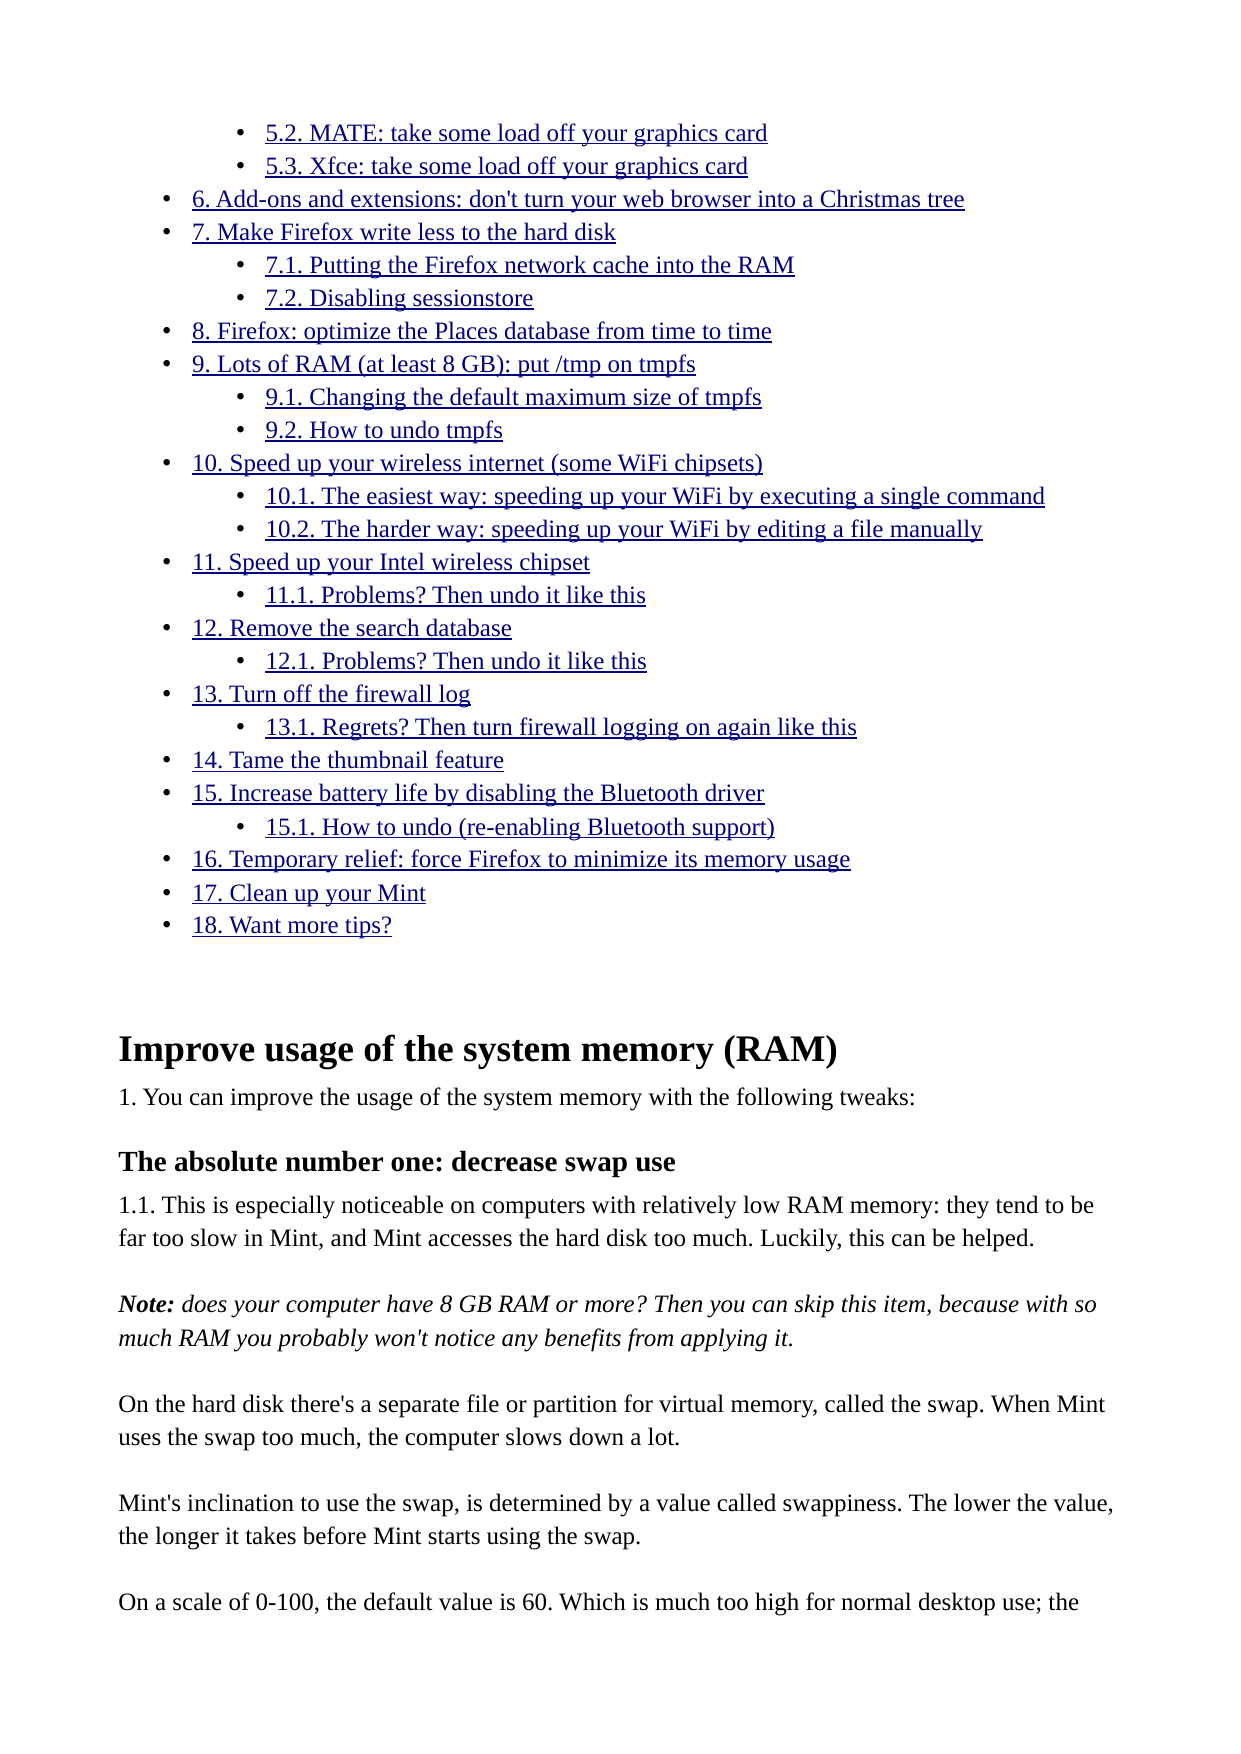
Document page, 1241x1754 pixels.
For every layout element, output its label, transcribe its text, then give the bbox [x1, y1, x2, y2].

list 11. Speed up your Intel wireless chipset [162, 547, 1122, 576]
subtitle The absolute number one: decrease swap use [118, 1144, 1122, 1178]
list 13. Turn off the firewall log [162, 679, 1122, 708]
list 10. Speed up your wireless internet (some WiFi chipsets) [162, 448, 1122, 477]
list 6. Add-ons and extensions: don't turn your web browser into a Christmas tree [162, 184, 1122, 213]
text 1. You can improve the usage of the system memory with the following tweaks: [118, 1082, 1122, 1111]
list 16. Temporary relief: force Firefox to minimize its memory usage [162, 844, 1122, 873]
subtitle Improve usage of the system memory (RAM) [118, 1027, 1122, 1070]
list 10.1. The easiest way: speeding up your WiFi by executing a single command [236, 481, 1122, 510]
list 7.1. Putting the Firefox network cache into the RAM [236, 250, 1122, 279]
list 12. Remove the search database [162, 613, 1122, 642]
list 5.2. MATE: take some load off your graphics card [236, 118, 1122, 147]
text 1.1. This is especially noticeable on computers with relatively low RAM memory: they tend to be far too slow in Mint, and Mint accesses the hard disk too much. Luckily, this can be helped. Note: does your computer have 8 GB RAM or more? Then you can skip this item, because with so much RAM you probably won't notice any benefits from applying it. On the hard disk there's a separate file or partition for virtual memory, called the swap. When Mint uses the swap too much, the computer slows down a lot. Mint's inclination to use the swap, is determined by a value called swappiness. The lower the value, the longer it takes before Mint starts using the swap. On a scale of 0-100, the default value is 60. Which is much too high for normal desktop use; the [118, 1191, 1122, 1616]
list 18. Want more tips? [162, 911, 1122, 939]
list 7.2. Disabling sessionstore [236, 283, 1122, 312]
list 7. Make Firefox write less to the hard disk [162, 217, 1122, 246]
list 8. Firefox: optimize the Places database from time to time [162, 316, 1122, 345]
list 17. Clean up your Mint [162, 878, 1122, 906]
list 9.1. Changing the default maximum size of tmpfs [236, 382, 1122, 411]
list 15.1. How to undo (re-enabling Bluetooth support) [236, 812, 1122, 840]
list 9.2. How to undo tmpfs [236, 415, 1122, 444]
list 11.1. Problems? Then undo it like this [236, 580, 1122, 609]
list 5.3. Xfce: take some load off your graphics card [236, 151, 1122, 180]
list 10.2. The harder way: speeding up your WiFi by editing a file manually [236, 514, 1122, 543]
list 13.1. Regrets? Then turn firewall logging on again like this [236, 712, 1122, 741]
list 14. Tame the thumbnail feature [162, 746, 1122, 774]
list 9. Lots of RAM (at least 8 GB): put /tmp on tmpfs [162, 349, 1122, 378]
list 12.1. Problems? Then undo it like this [236, 646, 1122, 675]
list 15. Increase battery life by disabling the Bluetooth driver [162, 778, 1122, 807]
